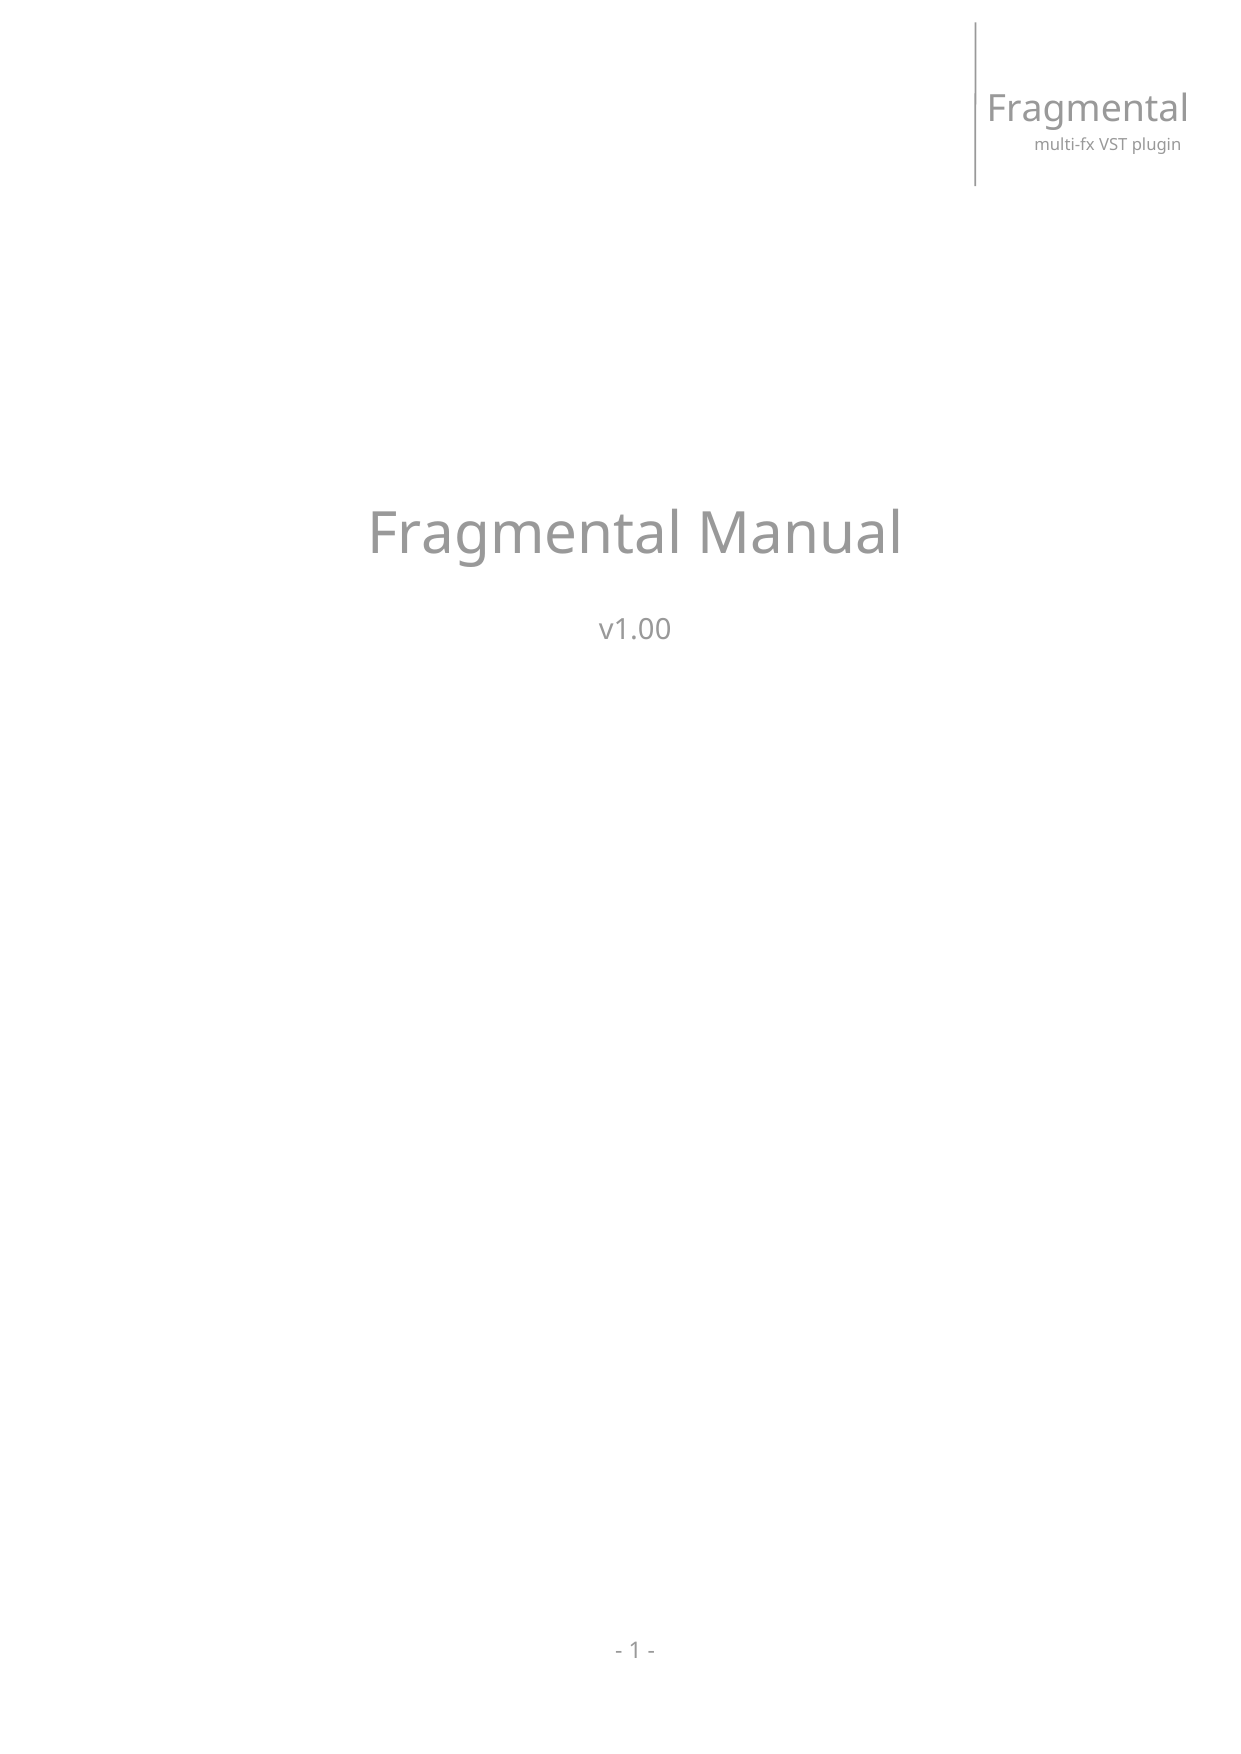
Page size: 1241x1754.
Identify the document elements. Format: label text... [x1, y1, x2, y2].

subtitle v1.00 [118, 608, 1152, 648]
subtitle Fragmental Manual [118, 491, 1152, 571]
